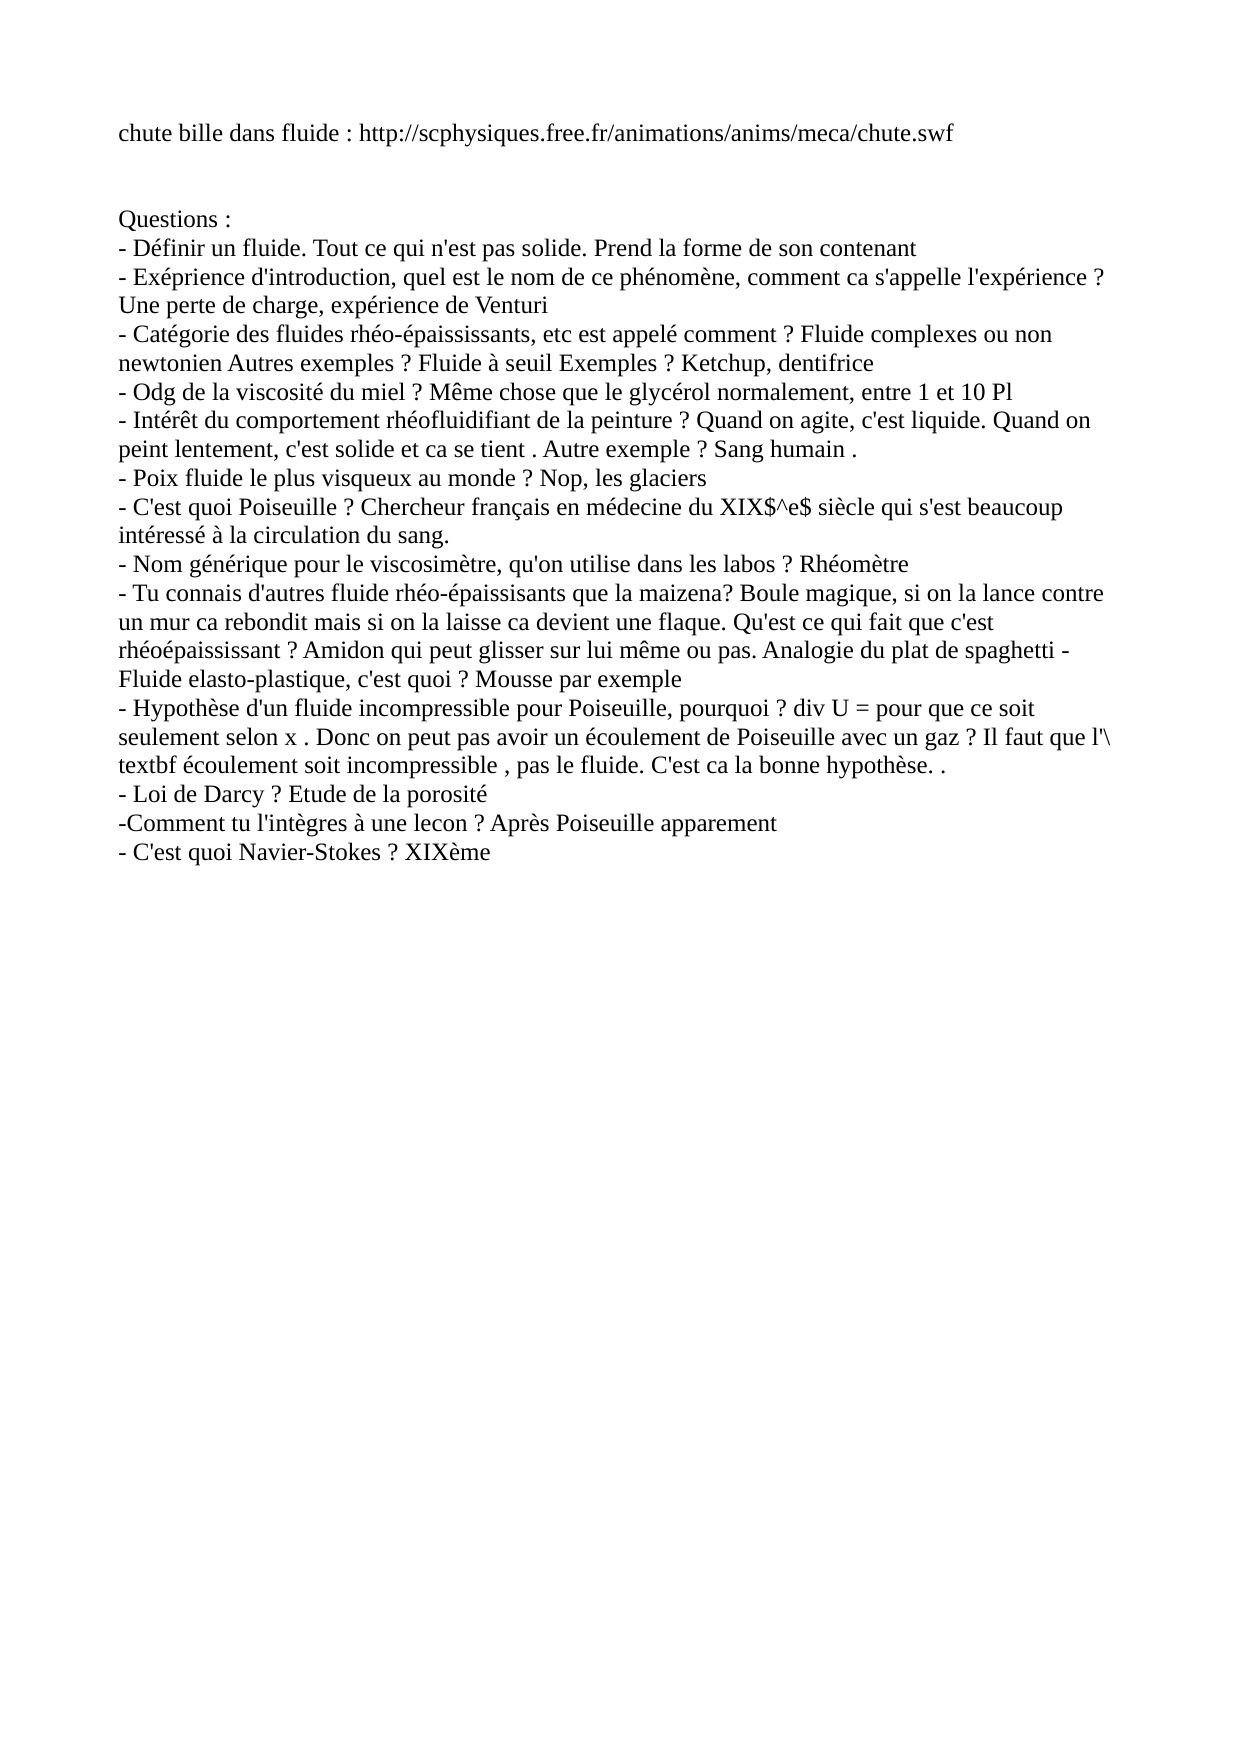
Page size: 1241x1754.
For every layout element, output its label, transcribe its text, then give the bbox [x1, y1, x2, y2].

text - Odg de la viscosité du miel ? Même chose que le glycérol normalement, entre 1 et 10 Pl [118, 377, 1122, 406]
text Questions : [118, 204, 1122, 233]
text chute bille dans fluide : http://scphysiques.free.fr/animations/anims/meca/chute.swf [118, 118, 1122, 147]
text - Poix fluide le plus visqueux au monde ? Nop, les glaciers [118, 463, 1122, 492]
text - Loi de Darcy ? Etude de la porosité [118, 779, 1122, 808]
text - Tu connais d'autres fluide rhéo-épaissisants que la maizena? Boule magique, si on la lance contre un mur ca rebondit mais si on la laisse ca devient une flaque. Qu'est ce qui fait que c'est rhéoépaississant ? Amidon qui peut glisser sur lui même ou pas. Analogie du plat de spaghetti - Fluide elasto-plastique, c'est quoi ? Mousse par exemple [118, 578, 1122, 693]
text - Hypothèse d'un fluide incompressible pour Poiseuille, pourquoi ? div U = pour que ce soit seulement selon x . Donc on peut pas avoir un écoulement de Poiseuille avec un gaz ? Il faut que l'\textbf écoulement soit incompressible , pas le fluide. C'est ca la bonne hypothèse. . [118, 693, 1122, 779]
text - Nom générique pour le viscosimètre, qu'on utilise dans les labos ? Rhéomètre [118, 549, 1122, 578]
text - Intérêt du comportement rhéofluidifiant de la peinture ? Quand on agite, c'est liquide. Quand on peint lentement, c'est solide et ca se tient . Autre exemple ? Sang humain . [118, 406, 1122, 463]
text - C'est quoi Poiseuille ? Chercheur français en médecine du XIX$^e$ siècle qui s'est beaucoup intéressé à la circulation du sang. [118, 492, 1122, 549]
text - Définir un fluide. Tout ce qui n'est pas solide. Prend la forme de son contenant [118, 233, 1122, 262]
text - C'est quoi Navier-Stokes ? XIXème [118, 837, 1122, 866]
text -Comment tu l'intègres à une lecon ? Après Poiseuille apparement [118, 808, 1122, 837]
text - Catégorie des fluides rhéo-épaississants, etc est appelé comment ? Fluide complexes ou non newtonien Autres exemples ? Fluide à seuil Exemples ? Ketchup, dentifrice [118, 319, 1122, 377]
text - Exéprience d'introduction, quel est le nom de ce phénomène, comment ca s'appelle l'expérience ? Une perte de charge, expérience de Venturi [118, 262, 1122, 319]
